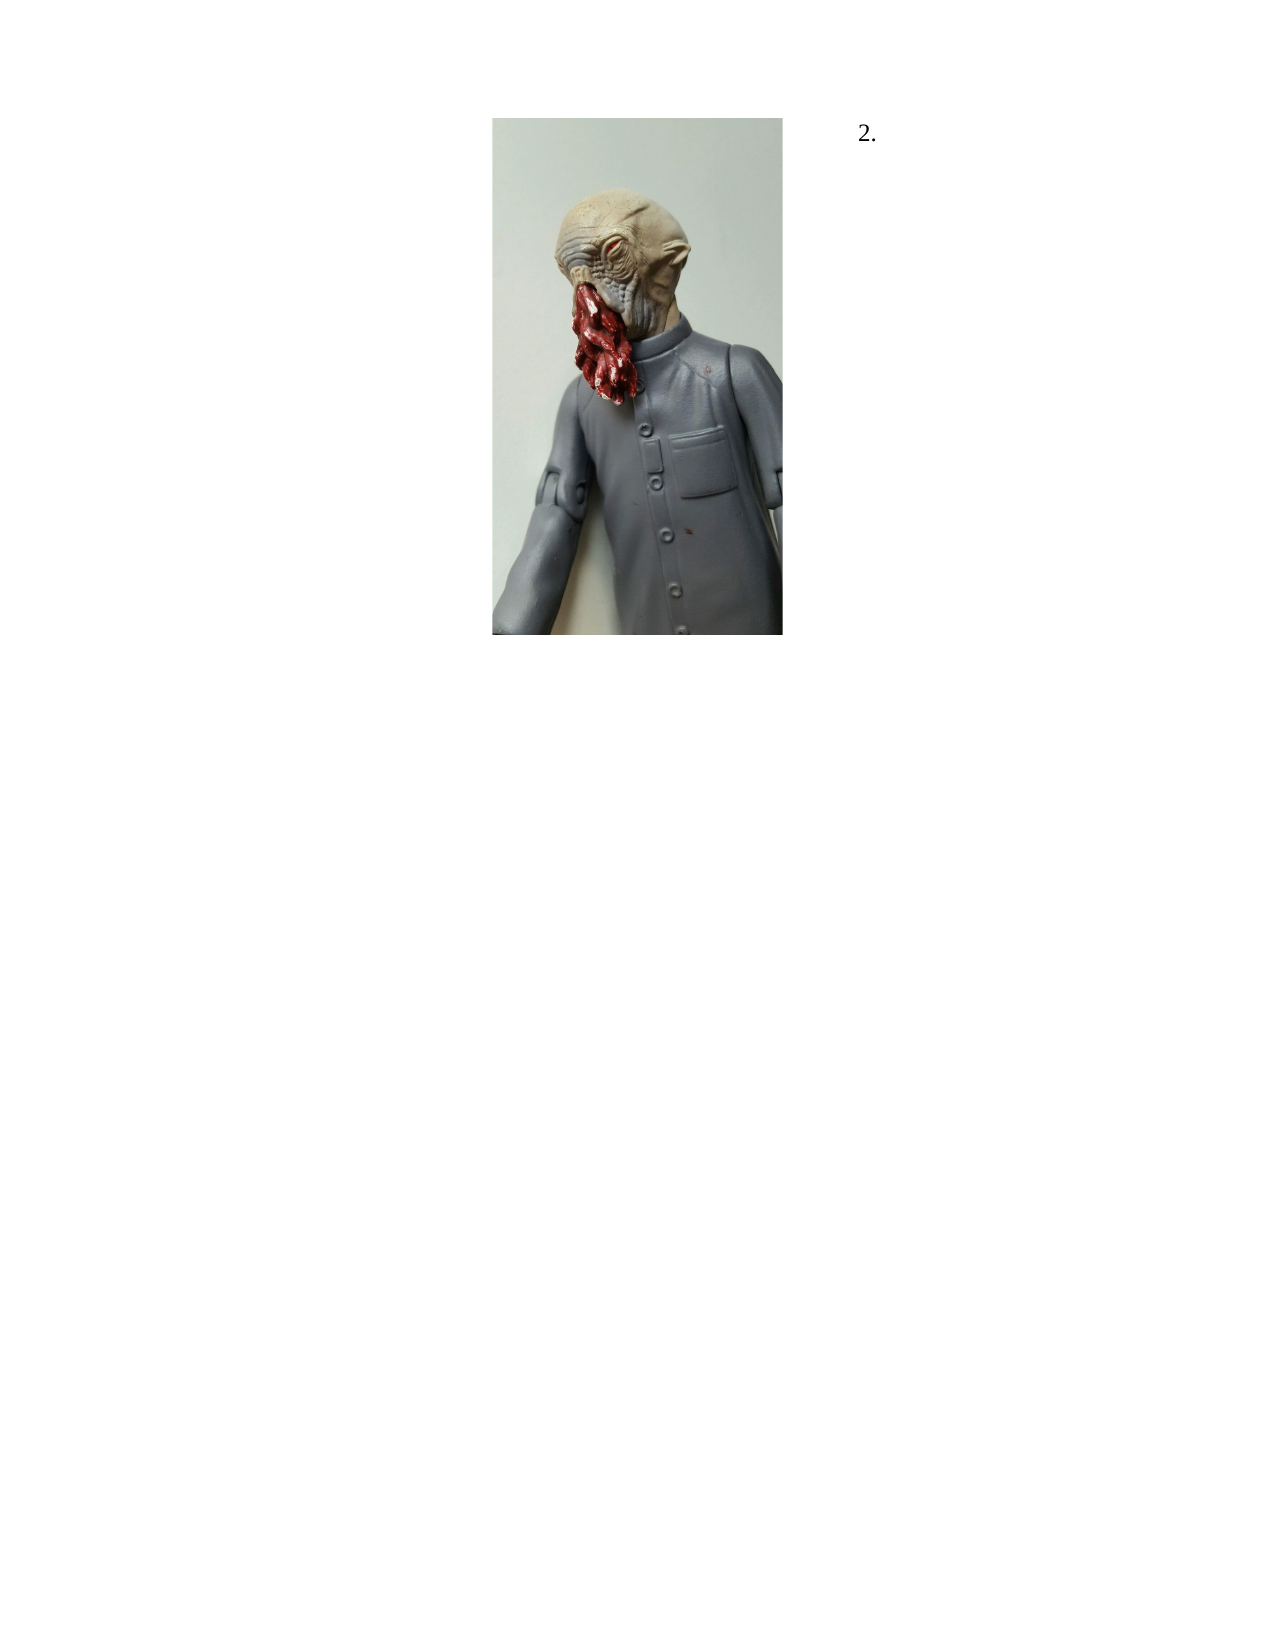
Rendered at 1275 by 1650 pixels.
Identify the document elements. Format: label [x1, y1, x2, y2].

picture [492, 118, 783, 635]
